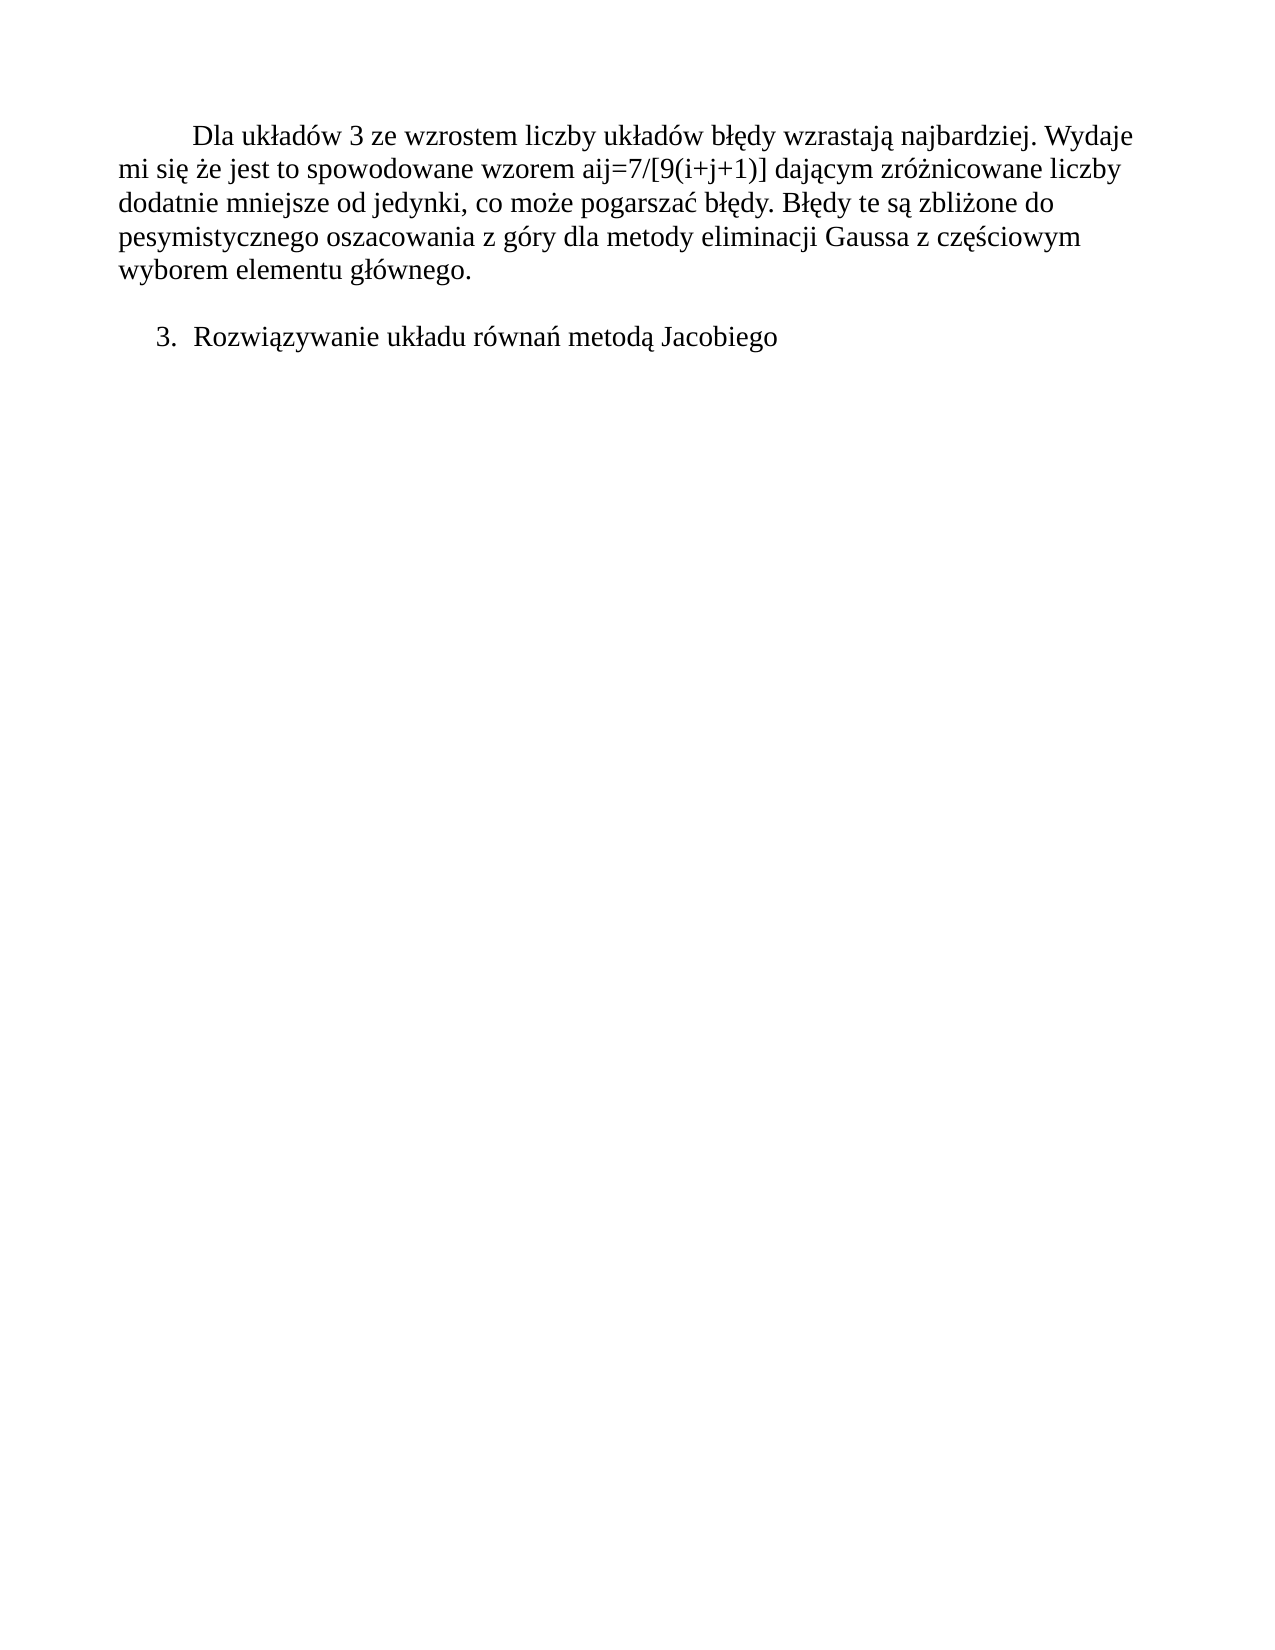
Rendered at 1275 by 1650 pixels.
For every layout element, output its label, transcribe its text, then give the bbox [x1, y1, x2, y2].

text Dla układów 3 ze wzrostem liczby układów błędy wzrastają najbardziej. Wydaje mi się że jest to spowodowane wzorem aij=7/[9(i+j+1)] dającym zróżnicowane liczby dodatnie mniejsze od jedynki, co może pogarszać błędy. Błędy te są zbliżone do pesymistycznego oszacowania z góry dla metody eliminacji Gaussa z częściowym wyborem elementu głównego. [118, 118, 1157, 286]
list Rozwiązywanie układu równań metodą Jacobiego [156, 319, 1157, 353]
